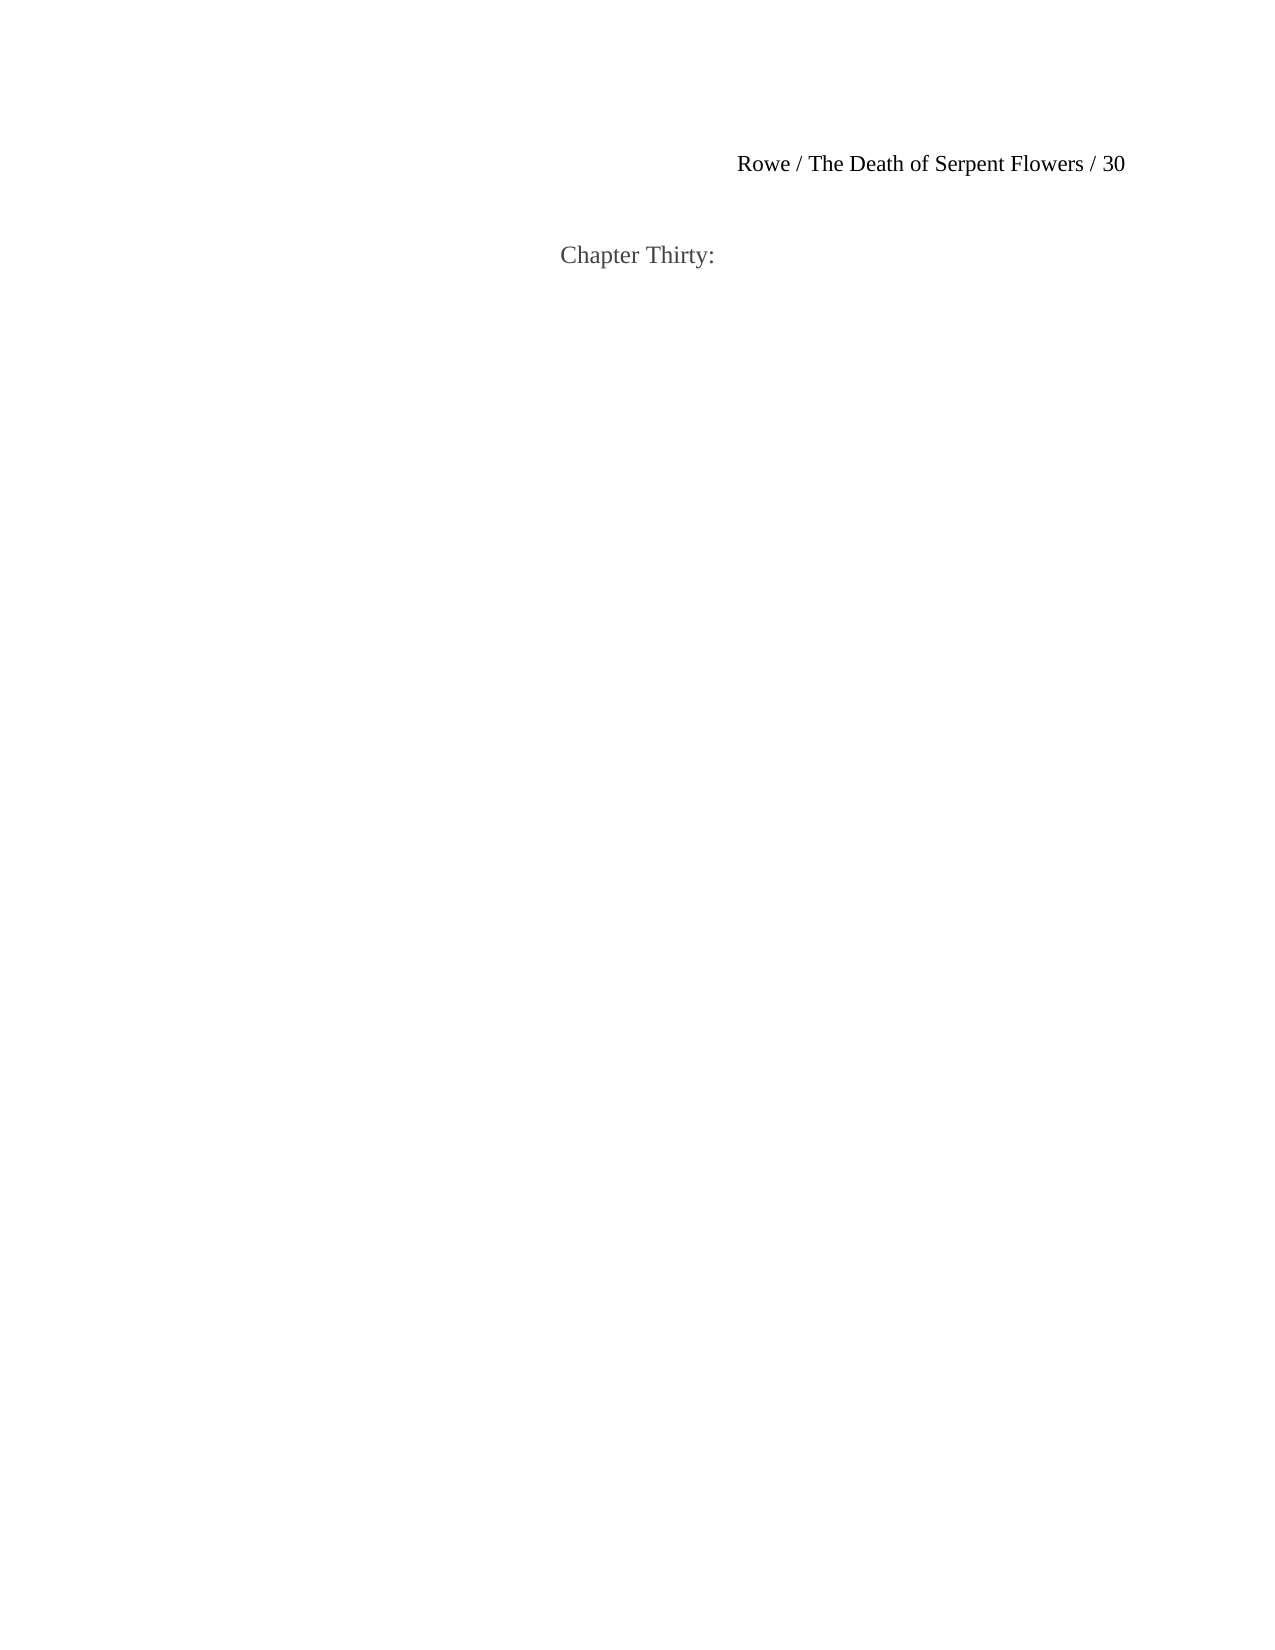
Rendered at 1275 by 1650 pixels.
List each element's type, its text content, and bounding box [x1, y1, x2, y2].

subtitle Chapter Thirty: [150, 240, 1125, 268]
